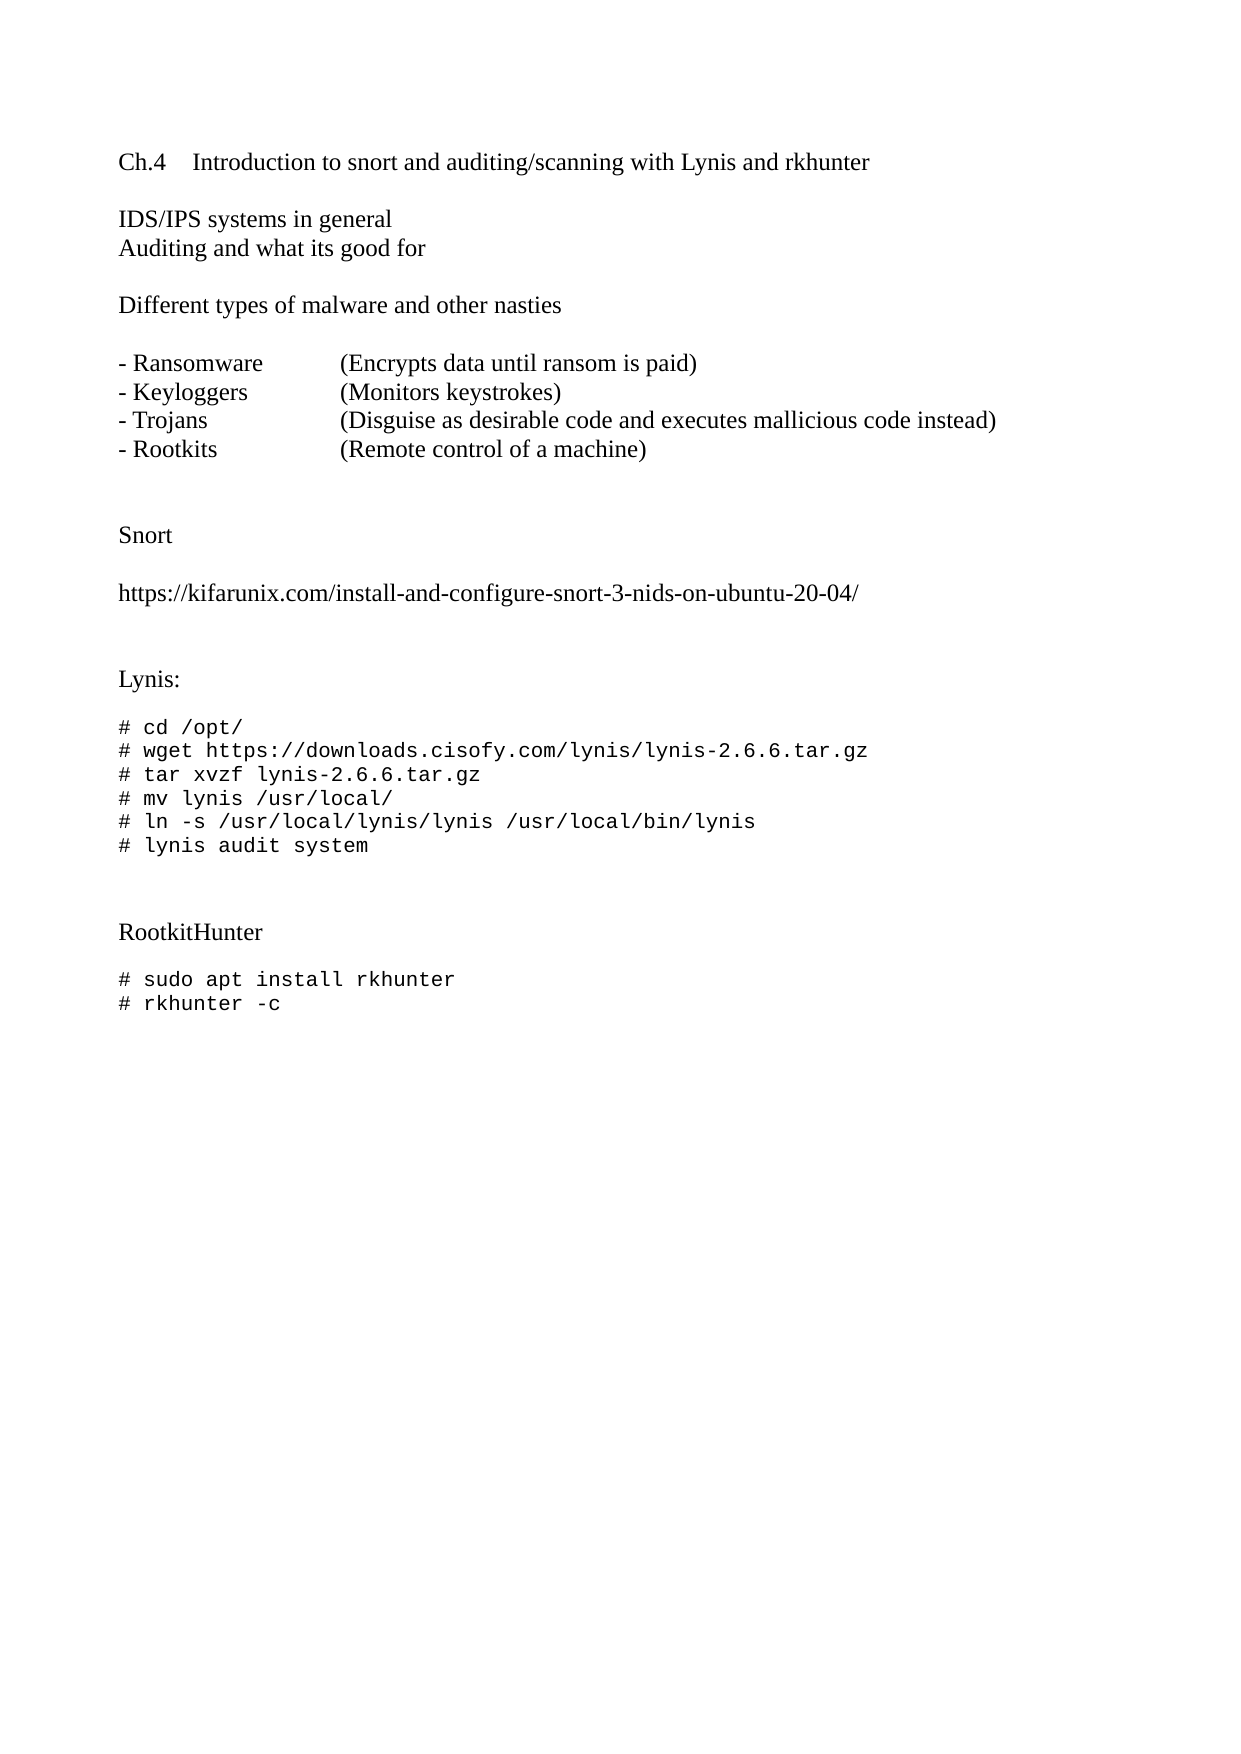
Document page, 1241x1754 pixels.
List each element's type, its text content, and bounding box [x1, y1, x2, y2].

text https://kifarunix.com/install-and-configure-snort-3-nids-on-ubuntu-20-04/ [118, 578, 1122, 607]
text # cd /opt/ [118, 717, 1122, 740]
text Auditing and what its good for [118, 233, 1122, 262]
text Lynis: [118, 664, 1122, 693]
text - Ransomware (Encrypts data until ransom is paid) [118, 348, 1122, 377]
text # rkhunter -c [118, 993, 1122, 1017]
text # sudo apt install rkhunter [118, 969, 1122, 993]
text Different types of malware and other nasties [118, 291, 1122, 319]
text # ln -s /usr/local/lynis/lynis /usr/local/bin/lynis # lynis audit system [118, 811, 1122, 859]
text Ch.4 Introduction to snort and auditing/scanning with Lynis and rkhunter [118, 147, 1122, 176]
text - Trojans (Disguise as desirable code and executes mallicious code instead) [118, 406, 1122, 434]
text Snort [118, 521, 1122, 549]
text # wget https://downloads.cisofy.com/lynis/lynis-2.6.6.tar.gz [118, 740, 1122, 764]
text RootkitHunter [118, 917, 1122, 946]
text IDS/IPS systems in general [118, 204, 1122, 233]
text # mv lynis /usr/local/ [118, 788, 1122, 811]
text # tar xvzf lynis-2.6.6.tar.gz [118, 764, 1122, 788]
text - Keyloggers (Monitors keystrokes) [118, 377, 1122, 406]
text - Rootkits (Remote control of a machine) [118, 434, 1122, 463]
